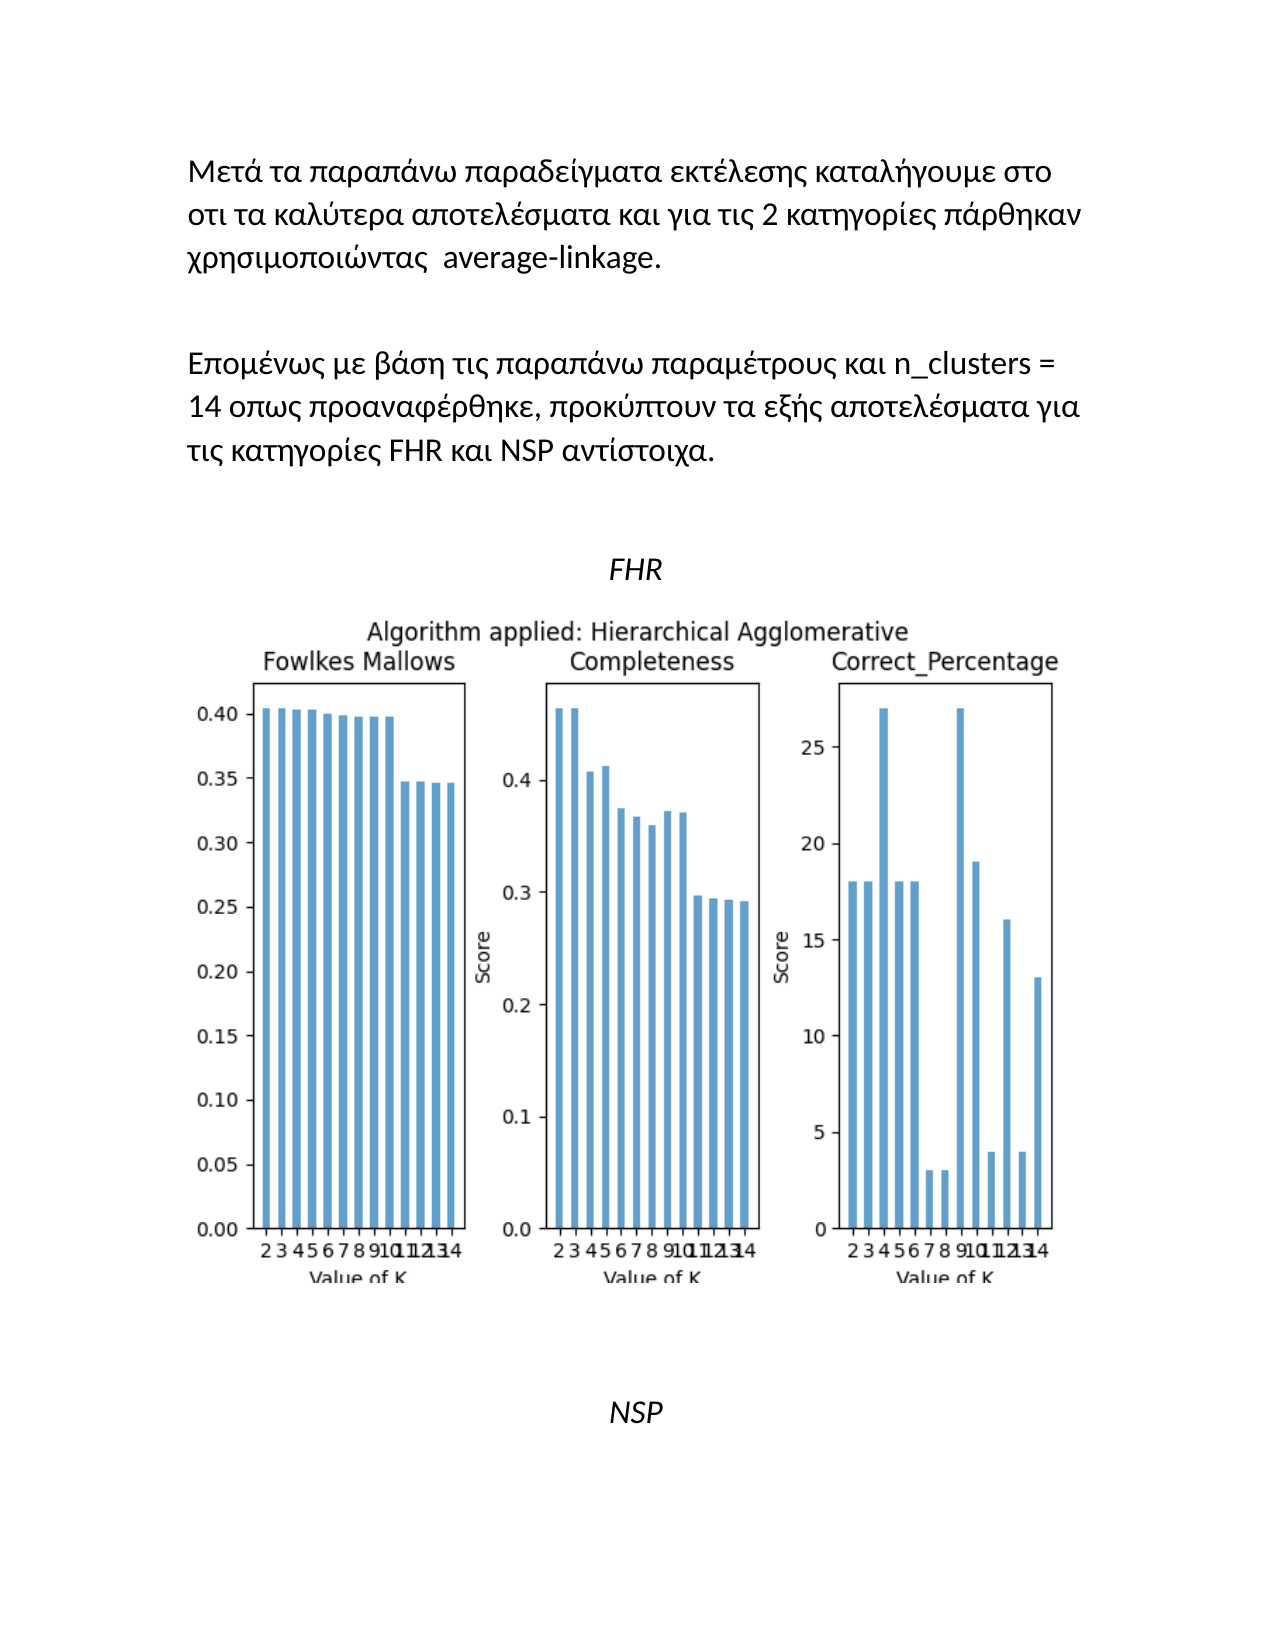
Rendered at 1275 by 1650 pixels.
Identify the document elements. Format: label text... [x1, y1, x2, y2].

text Επομένως με βάση τις παραπάνω παραμέτρους και n_clusters = 14 οπως προαναφέρθηκε, προκύπτουν τα εξής αποτελέσματα για τις κατηγορίες FHR και NSP αντίστοιχα. [187, 342, 1087, 469]
text NSP [187, 1391, 1087, 1432]
text Μετά τα παραπάνω παραδείγματα εκτέλεσης καταλήγουμε στο οτι τα καλύτερα αποτελέσματα και για τις 2 κατηγορίες πάρθηκαν χρησιμοποιώντας average-linkage. [187, 150, 1087, 277]
text FHR [187, 548, 1087, 589]
